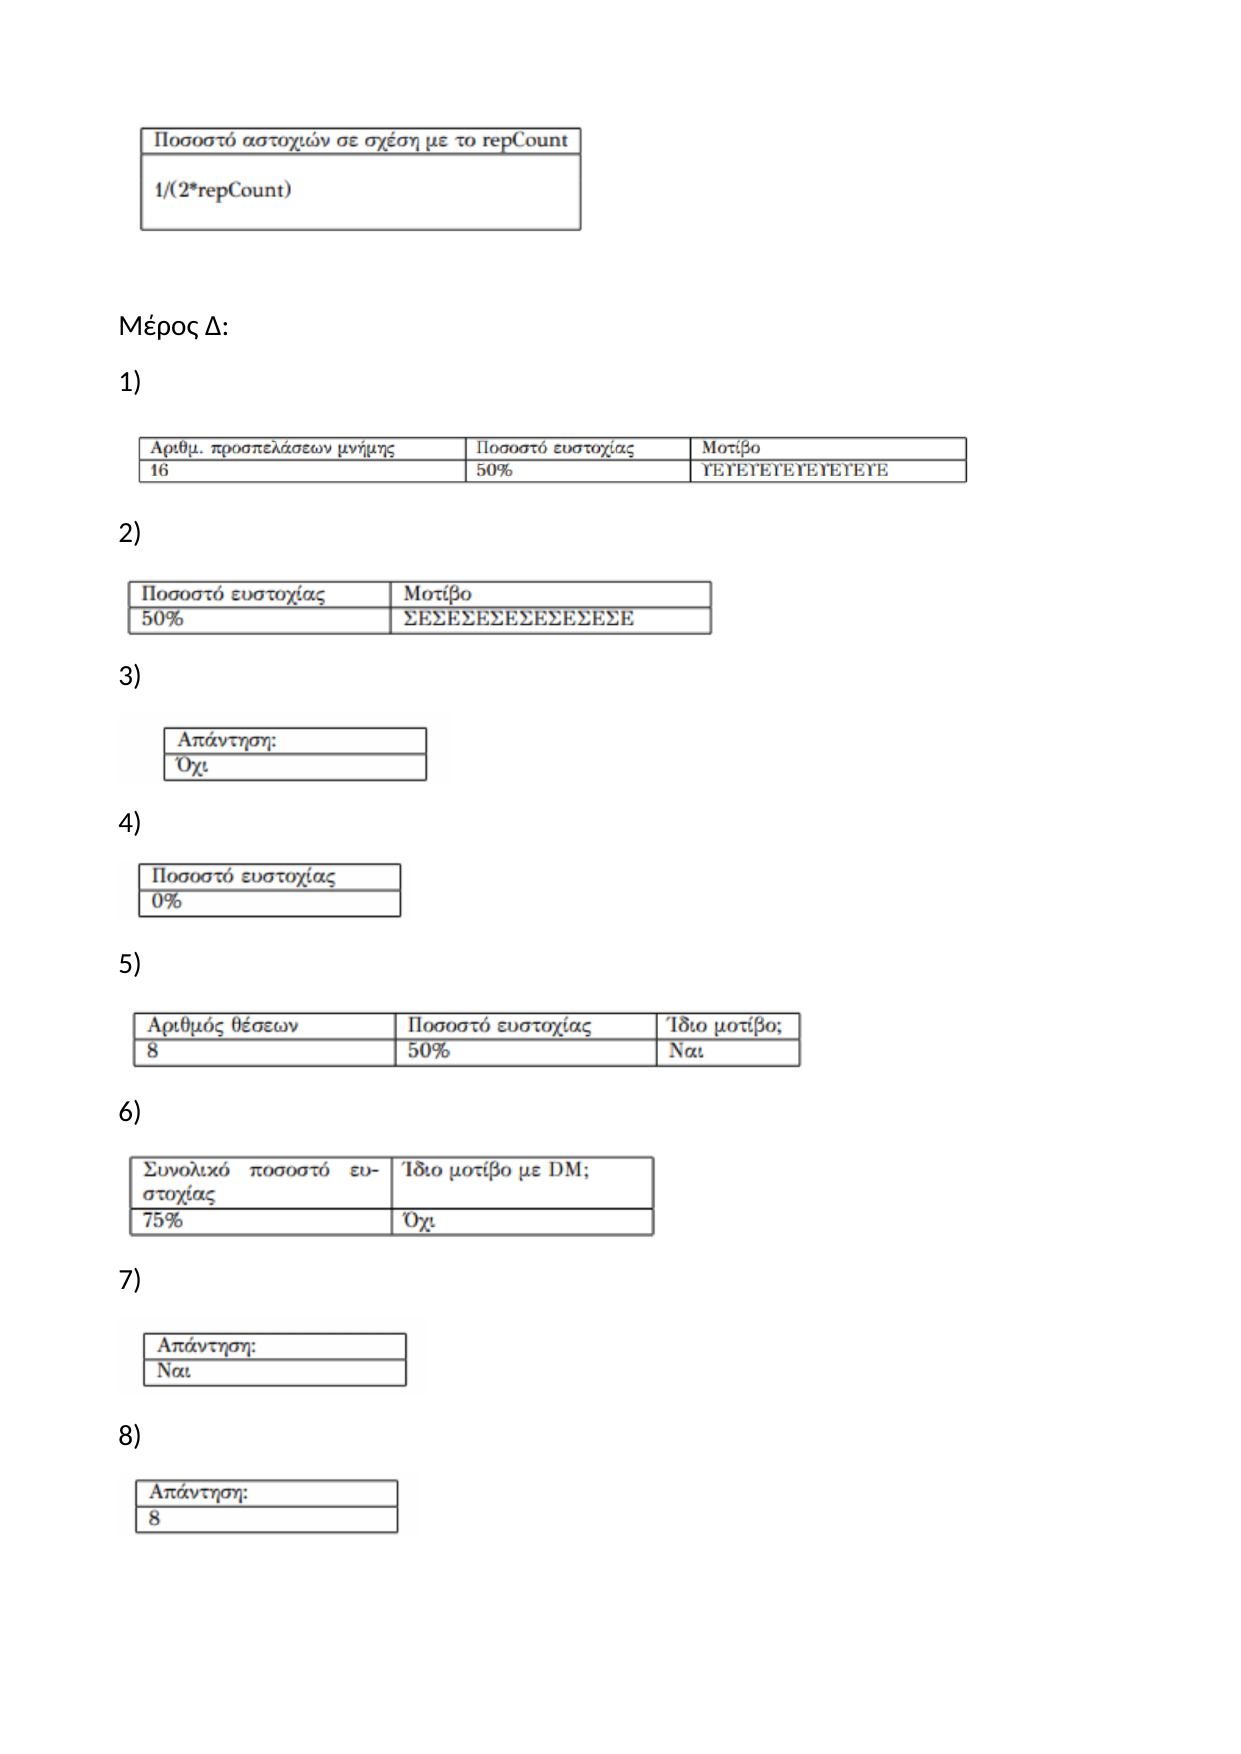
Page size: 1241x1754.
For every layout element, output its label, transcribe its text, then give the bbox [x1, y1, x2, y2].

text 2) [118, 514, 1122, 549]
text 7) [118, 1261, 1122, 1297]
text 1) [118, 363, 1122, 399]
text 6) [118, 1093, 1122, 1129]
text 8) [118, 1417, 1122, 1452]
text 3) [118, 657, 1122, 692]
text Μέρος Δ: [118, 307, 1122, 342]
text 4) [118, 804, 1122, 840]
text 5) [118, 946, 1122, 981]
